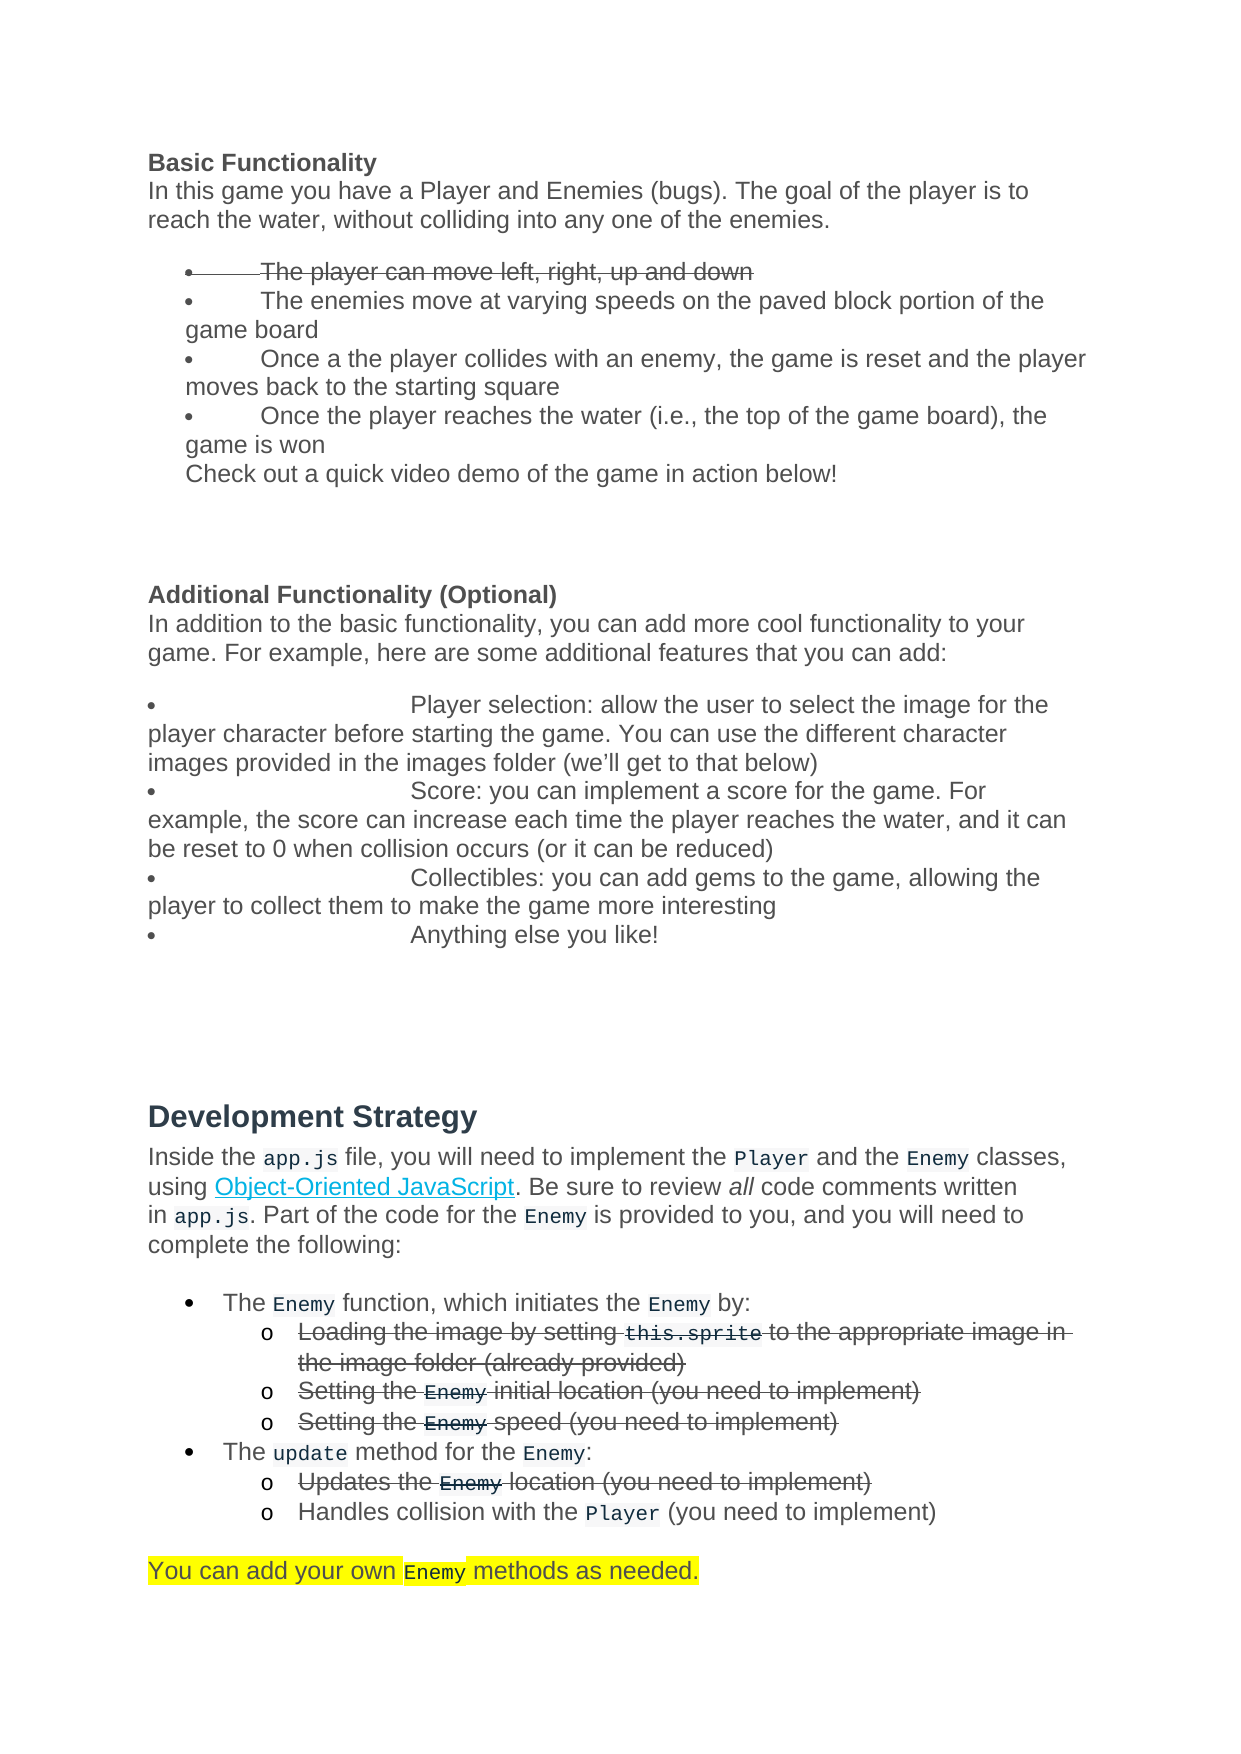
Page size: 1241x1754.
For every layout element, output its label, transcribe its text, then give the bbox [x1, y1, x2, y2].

text Check out a quick video demo of the game in action below! [185, 458, 1093, 487]
list Loading the image by setting this.sprite to the appropriate image in the image folder (already provided) [260, 1317, 1093, 1376]
list Player selection: allow the user to select the image for the player character before starting the game. You can use the different character images provided in the images folder (we’ll get to that below) [148, 690, 1093, 776]
list Anything else you like! [148, 920, 1093, 949]
list Once a the player collides with an enemy, the game is reset and the player moves back to the starting square [185, 343, 1093, 401]
list The player can move left, right, up and down [185, 257, 1093, 286]
list Setting the Enemy speed (you need to implement) [260, 1407, 1093, 1437]
list The update method for the Enemy: [185, 1437, 1093, 1467]
text In this game you have a Player and Enemies (bugs). The goal of the player is to reach the water, without colliding into any one of the enemies. [148, 176, 1093, 234]
list Score: you can implement a score for the game. For example, the score can increase each time the player reaches the water, and it can be reset to 0 when collision occurs (or it can be reduced) [148, 776, 1093, 863]
list The enemies move at varying speeds on the paved block portion of the game board [185, 286, 1093, 343]
text Basic Functionality [148, 148, 1093, 176]
text You can add your own Enemy methods as needed. [148, 1556, 1093, 1586]
list The Enemy function, which initiates the Enemy by: [185, 1288, 1093, 1317]
list Once the player reaches the water (i.e., the top of the game board), the game is won [185, 401, 1093, 458]
subtitle Development Strategy [148, 1098, 1093, 1134]
list Updates the Enemy location (you need to implement) [260, 1467, 1093, 1497]
text In addition to the basic functionality, you can add more cool functionality to your game. For example, here are some additional features that you can add: [148, 609, 1093, 667]
list Setting the Enemy initial location (you need to implement) [260, 1376, 1093, 1407]
list Handles collision with the Player (you need to implement) [260, 1497, 1093, 1527]
list Collectibles: you can add gems to the game, allowing the player to collect them to make the game more interesting [148, 863, 1093, 920]
text Additional Functionality (Optional) [148, 580, 1093, 609]
text Inside the app.js file, you will need to implement the Player and the Enemy classes, using Object-Oriented JavaScript. Be sure to review all code comments written in app.js. Part of the code for the Enemy is provided to you, and you will need to complete the following: [148, 1142, 1093, 1259]
